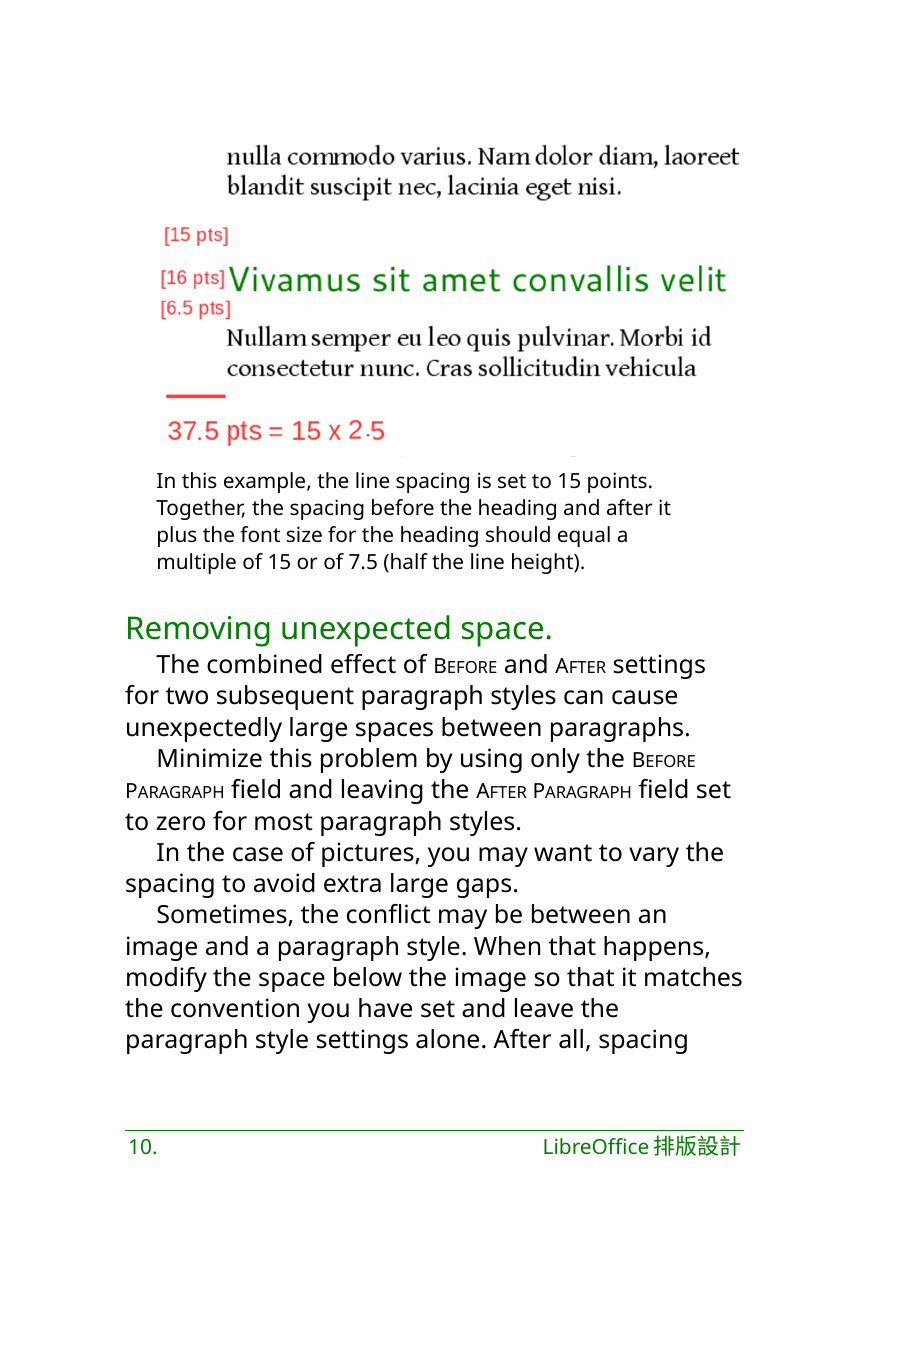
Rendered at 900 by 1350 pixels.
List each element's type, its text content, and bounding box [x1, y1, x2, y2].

text In the case of pictures, you may want to vary the spacing to avoid extra large gaps. [125, 836, 744, 899]
picture [156, 125, 740, 457]
table_cell In this example, the line spacing is set to 15 points. Together, the spacing before the heading and after it plus the font size for the heading should equal a multiple of 15 or of 7.5 (half the line height). [156, 459, 712, 575]
subtitle Removing unexpected space. [125, 606, 744, 649]
text Minimize this problem by using only the Before Paragraph field and leaving the After Paragraph field set to zero for most paragraph styles. [125, 742, 744, 836]
text Sometimes, the conflict may be between an image and a paragraph style. When that happens, modify the space below the image so that it matches the convention you have set and leave the paragraph style settings alone. After all, spacing [125, 899, 744, 1055]
text The combined effect of Before and After settings for two subsequent paragraph styles can cause unexpectedly large spaces between paragraphs. [125, 649, 744, 742]
